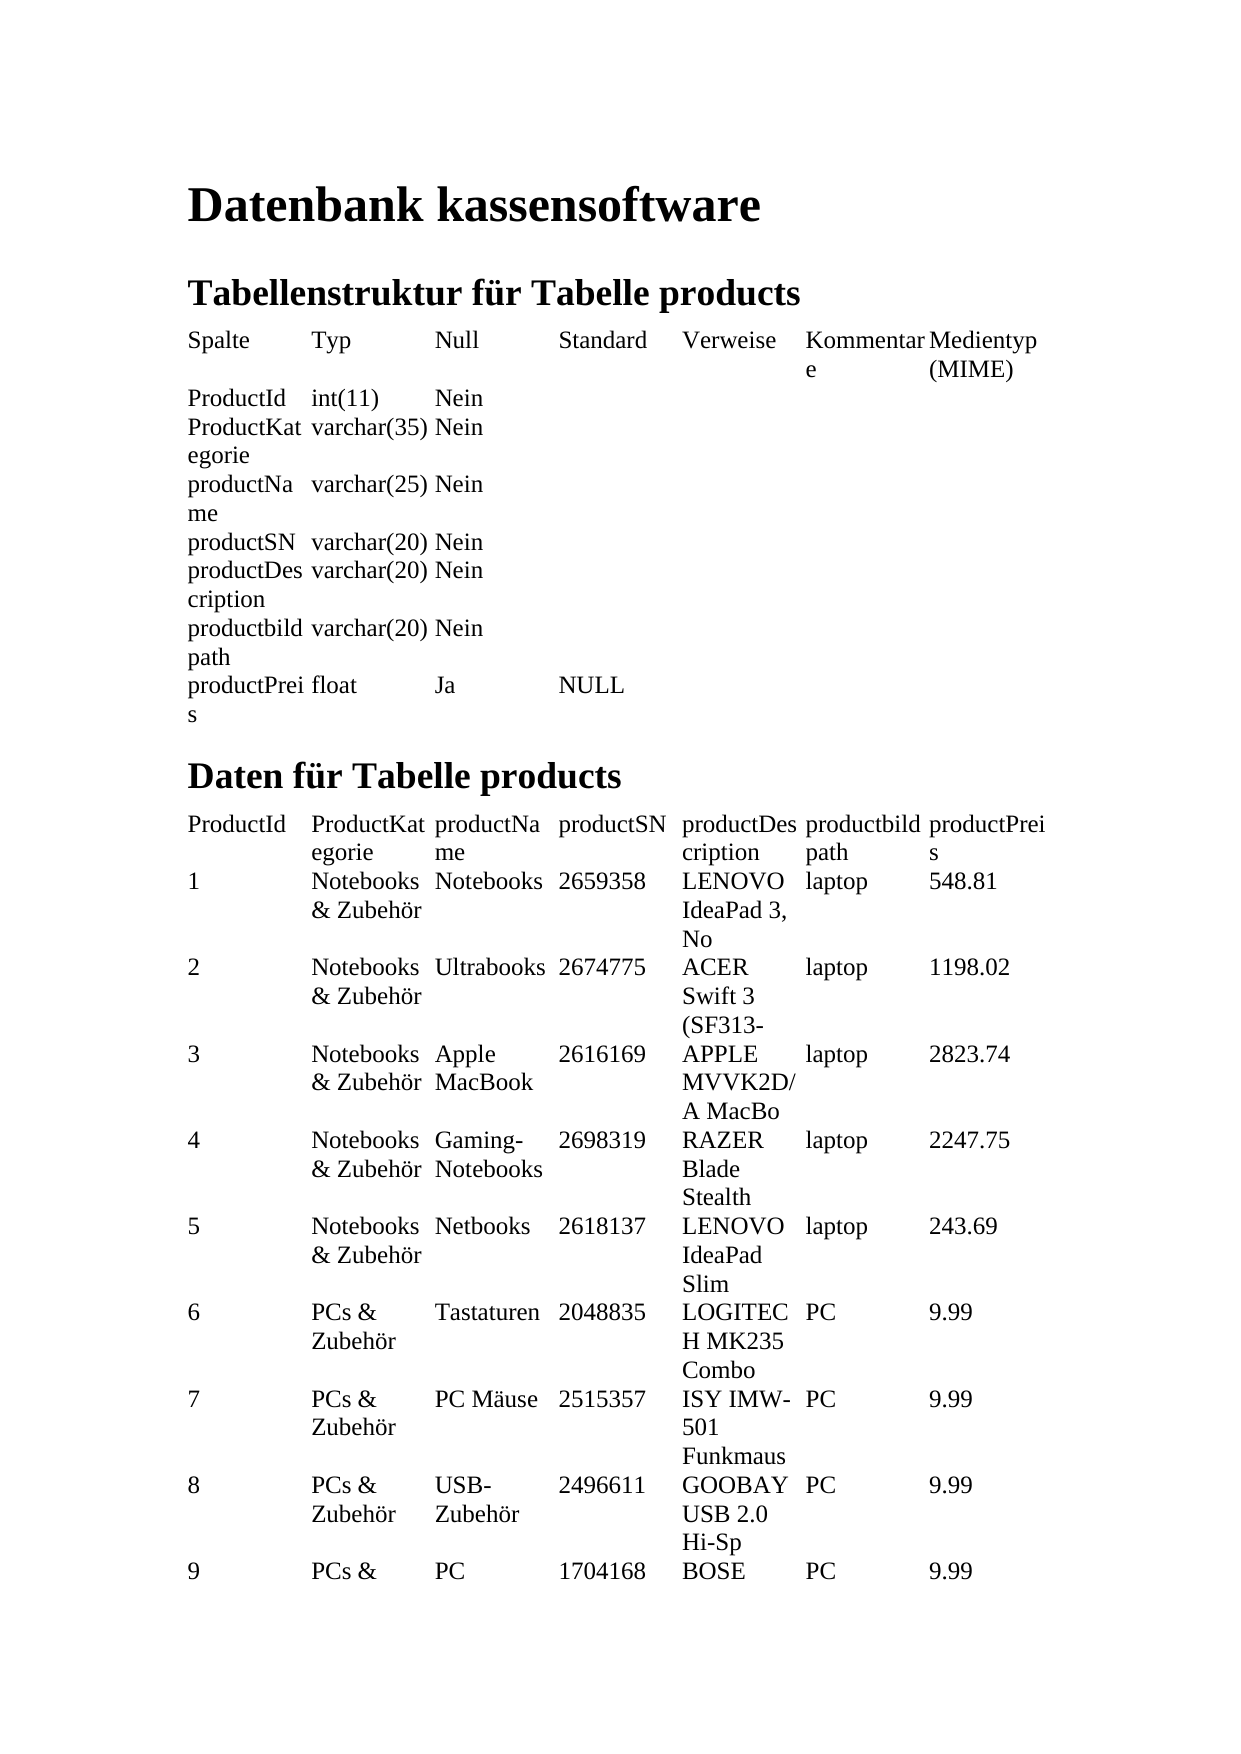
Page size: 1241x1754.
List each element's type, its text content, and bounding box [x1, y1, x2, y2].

table_cell 9 [188, 1556, 311, 1585]
table_cell LOGITECH MK235 Combo [682, 1298, 805, 1384]
table_cell PC [805, 1556, 929, 1585]
table_cell varchar(35) [311, 412, 434, 469]
table_cell USB-Zubehör [435, 1470, 558, 1556]
table_header Kommentare [805, 326, 929, 383]
table_cell ProductKategorie [188, 412, 311, 469]
table_cell [805, 671, 929, 728]
table_cell 9.99 [929, 1470, 1053, 1556]
table_cell ProductId [188, 383, 311, 412]
table_cell 2247.75 [929, 1125, 1053, 1211]
table_cell Nein [435, 556, 558, 613]
table_cell laptop [805, 1211, 929, 1297]
table_cell [682, 556, 805, 613]
table_cell [805, 469, 929, 527]
table_cell 2618137 [558, 1211, 682, 1297]
table_cell productPreis [188, 671, 311, 728]
table_cell [805, 613, 929, 671]
table_header productbildpath [805, 809, 929, 866]
table_cell 9.99 [929, 1384, 1053, 1470]
table_cell 9.99 [929, 1556, 1053, 1585]
table_header ProductId [188, 809, 311, 866]
table_cell Ultrabooks [435, 953, 558, 1039]
table_cell 2823.74 [929, 1039, 1053, 1125]
table_header productSN [558, 809, 682, 866]
table_cell 1 [188, 866, 311, 952]
table_header productName [435, 809, 558, 866]
table_cell Gaming-Notebooks [435, 1125, 558, 1211]
table_header ProductKategorie [311, 809, 434, 866]
table_cell [682, 383, 805, 412]
table_cell Notebooks & Zubehör [311, 1125, 434, 1211]
table_cell [805, 556, 929, 613]
table_cell NULL [558, 671, 682, 728]
table_cell [682, 412, 805, 469]
table_cell PCs & Zubehör [311, 1298, 434, 1384]
table_cell varchar(25) [311, 469, 434, 527]
table_cell 2 [188, 953, 311, 1039]
table_cell Nein [435, 527, 558, 556]
table_cell varchar(20) [311, 527, 434, 556]
table_cell [558, 469, 682, 527]
table_cell laptop [805, 1125, 929, 1211]
table_cell 2674775 [558, 953, 682, 1039]
table_header Spalte [188, 326, 311, 383]
table_cell varchar(20) [311, 556, 434, 613]
table_cell PC [805, 1384, 929, 1470]
table_cell 9.99 [929, 1298, 1053, 1384]
table_cell Ja [435, 671, 558, 728]
table_cell [558, 613, 682, 671]
table_cell 2698319 [558, 1125, 682, 1211]
table_cell Netbooks [435, 1211, 558, 1297]
table_cell [805, 527, 929, 556]
table_cell 8 [188, 1470, 311, 1556]
table_cell 243.69 [929, 1211, 1053, 1297]
table_cell [805, 383, 929, 412]
table_cell Nein [435, 412, 558, 469]
table_header Verweise [682, 326, 805, 383]
table_cell [682, 469, 805, 527]
table_cell PCs & Zubehör [311, 1384, 434, 1470]
table_cell [805, 412, 929, 469]
table_cell Nein [435, 469, 558, 527]
table_cell 1704168 [558, 1556, 682, 1585]
table_cell PC [805, 1298, 929, 1384]
table_header Standard [558, 326, 682, 383]
table_cell float [311, 671, 434, 728]
table_cell PCs & Zubehör [311, 1470, 434, 1556]
table_cell 2616169 [558, 1039, 682, 1125]
table_cell int(11) [311, 383, 434, 412]
table_cell BOSE [682, 1556, 805, 1585]
table_cell [558, 383, 682, 412]
table_cell GOOBAY USB 2.0 Hi-Sp [682, 1470, 805, 1556]
table_cell productName [188, 469, 311, 527]
table_cell productDescription [188, 556, 311, 613]
table_header productPreis [929, 809, 1053, 866]
table_cell 2515357 [558, 1384, 682, 1470]
table_cell ACER Swift 3 (SF313- [682, 953, 805, 1039]
table_cell 4 [188, 1125, 311, 1211]
table_cell [682, 613, 805, 671]
table_cell [558, 556, 682, 613]
table_header Typ [311, 326, 434, 383]
table_cell PC Mäuse [435, 1384, 558, 1470]
table_cell 2048835 [558, 1298, 682, 1384]
table_header Medientyp (MIME) [929, 326, 1053, 383]
table_cell APPLE MVVK2D/A MacBo [682, 1039, 805, 1125]
table_cell varchar(20) [311, 613, 434, 671]
table_cell PC [805, 1470, 929, 1556]
table_cell laptop [805, 1039, 929, 1125]
table_cell laptop [805, 866, 929, 952]
subtitle Daten für Tabelle products [187, 753, 1053, 796]
table_cell Notebooks [435, 866, 558, 952]
table_cell LENOVO IdeaPad 3, No [682, 866, 805, 952]
table_cell Notebooks & Zubehör [311, 866, 434, 952]
subtitle Datenbank kassensoftware [187, 175, 1053, 232]
table_cell productbildpath [188, 613, 311, 671]
table_cell 548.81 [929, 866, 1053, 952]
table_cell productSN [188, 527, 311, 556]
table_header productDescription [682, 809, 805, 866]
table_cell laptop [805, 953, 929, 1039]
table_cell Notebooks & Zubehör [311, 953, 434, 1039]
table_cell [682, 671, 805, 728]
table_cell 2496611 [558, 1470, 682, 1556]
subtitle Tabellenstruktur für Tabelle products [187, 270, 1053, 313]
table_cell Apple MacBook [435, 1039, 558, 1125]
table_cell 2659358 [558, 866, 682, 952]
table_header Null [435, 326, 558, 383]
table_cell PC [435, 1556, 558, 1585]
table_cell [682, 527, 805, 556]
table_cell ISY IMW-501 Funkmaus [682, 1384, 805, 1470]
table_cell Notebooks & Zubehör [311, 1211, 434, 1297]
table_cell LENOVO IdeaPad Slim [682, 1211, 805, 1297]
table_cell [558, 412, 682, 469]
table_cell 6 [188, 1298, 311, 1384]
table_cell 5 [188, 1211, 311, 1297]
table_cell Notebooks & Zubehör [311, 1039, 434, 1125]
table_cell 7 [188, 1384, 311, 1470]
table_cell Nein [435, 383, 558, 412]
table_cell [558, 527, 682, 556]
table_cell 3 [188, 1039, 311, 1125]
table_cell PCs & [311, 1556, 434, 1585]
table_cell 1198.02 [929, 953, 1053, 1039]
table_cell RAZER Blade Stealth [682, 1125, 805, 1211]
table_cell Nein [435, 613, 558, 671]
table_cell Tastaturen [435, 1298, 558, 1384]
